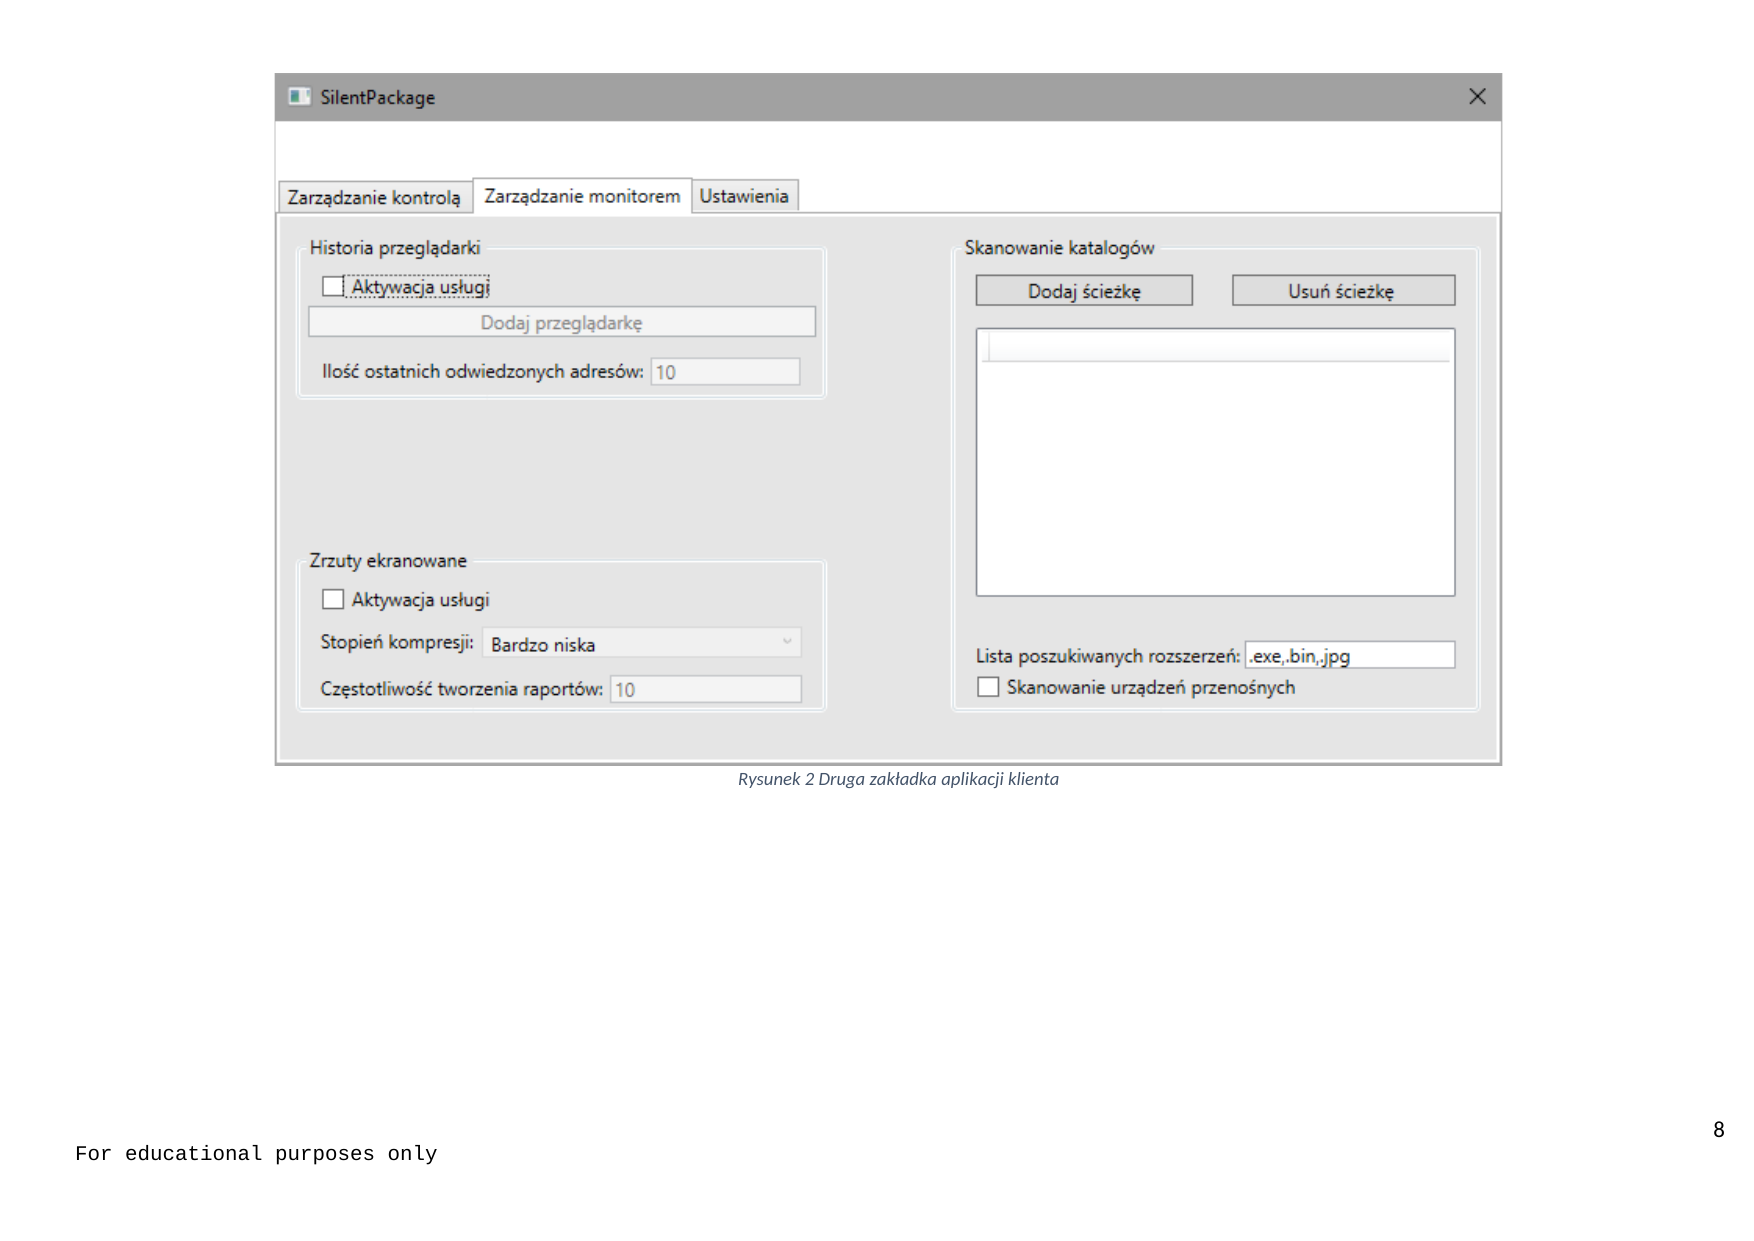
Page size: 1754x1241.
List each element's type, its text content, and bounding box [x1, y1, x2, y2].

text Rysunek 2 Druga zakładka aplikacji klienta [75, 768, 1725, 791]
